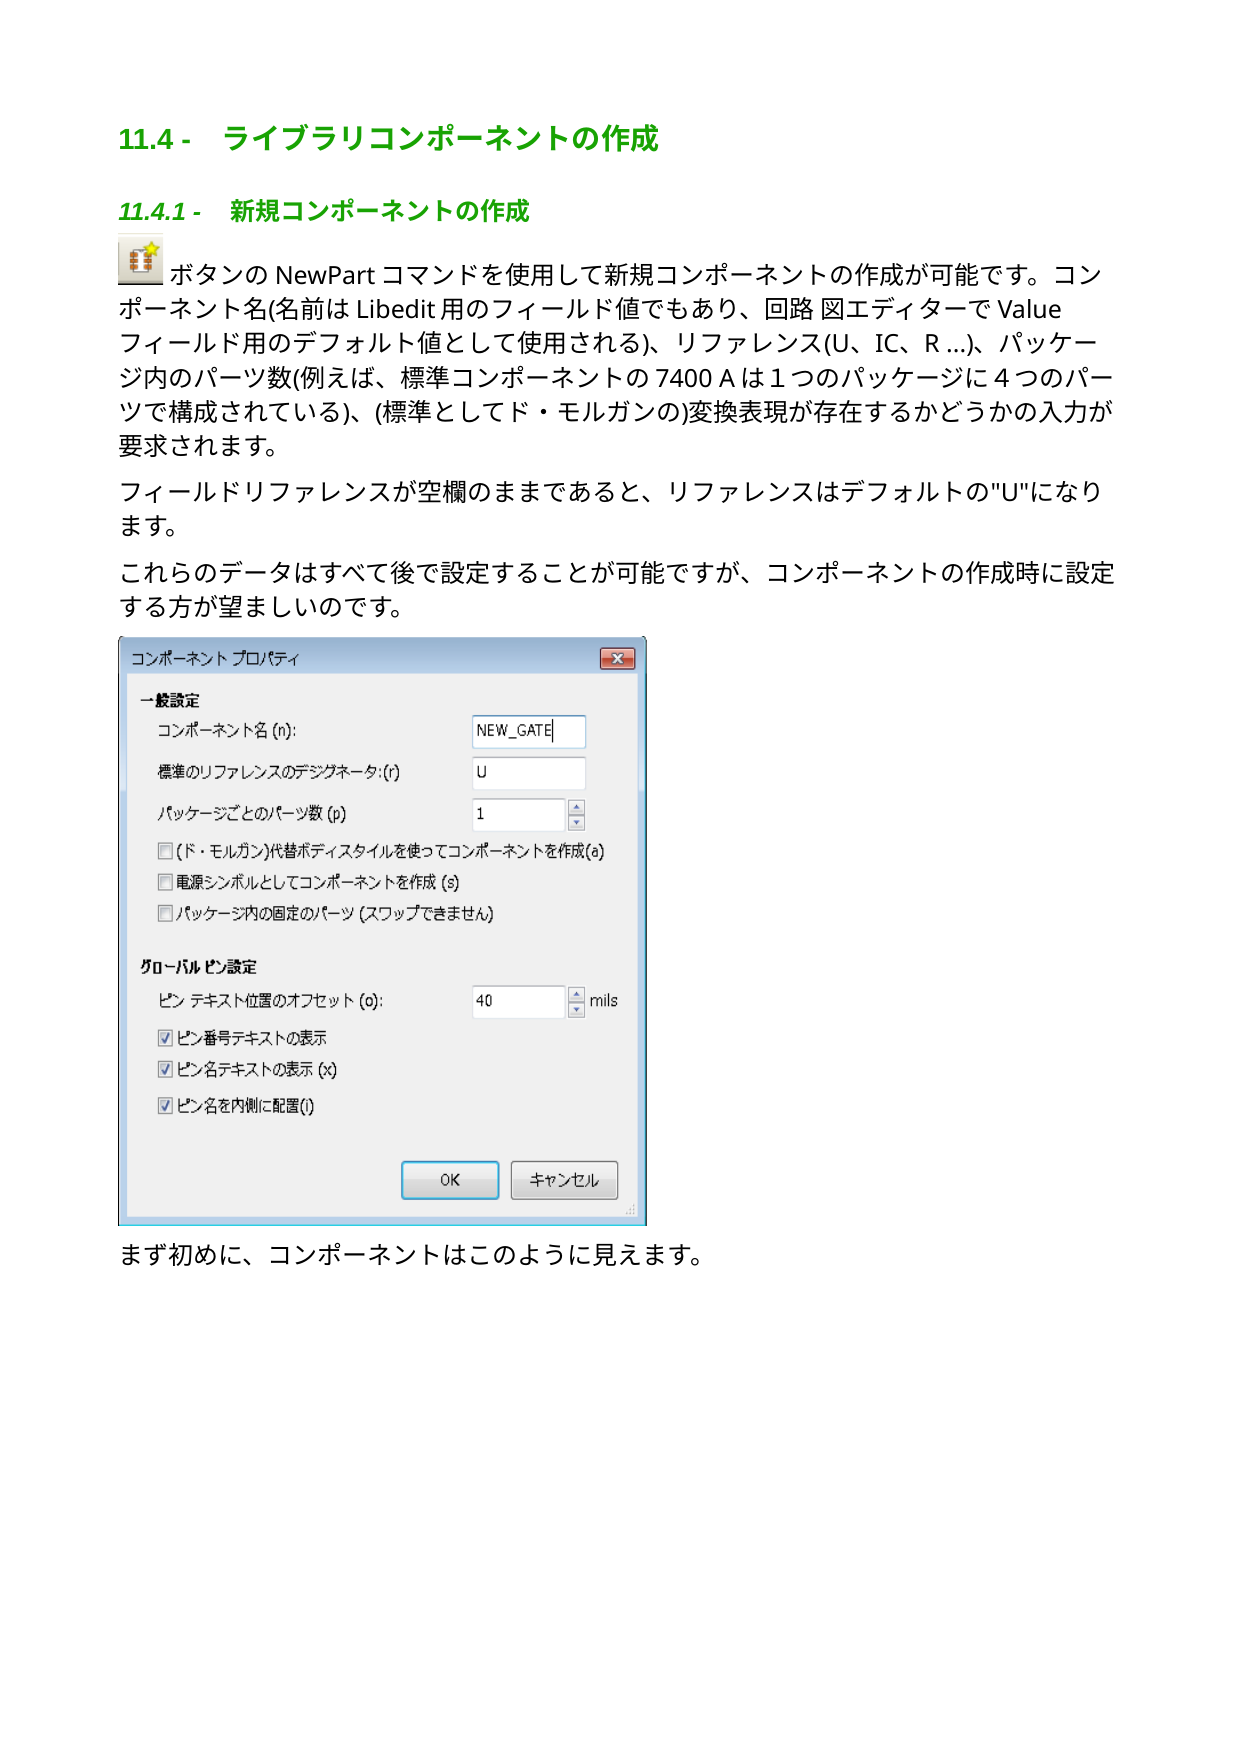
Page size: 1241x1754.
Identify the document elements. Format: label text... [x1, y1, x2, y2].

picture [118, 636, 648, 1226]
subtitle 新規コンポーネントの作成 [118, 193, 1122, 227]
text フィールドリファレンスが空欄のままであると、リファレンスはデフォルトの"U"になります。 [118, 475, 1122, 543]
text ボタンのNewPartコマンドを使用して新規コンポーネントの作成が可能です。コンポーネント名(名前はLibedit用のフィールド値でもあり、回路 図エディターでValueフィールド用のデフォルト値として使用される)、リファレンス(U、IC、R ...)、パッケージ内のパーツ数(例えば、標準コンポーネントの7400 Aは１つのパッケージに４つのパーツで構成されている)、(標準としてド・モルガンの)変換表現が存在するかどうかの入力が要求されます。 [118, 234, 1122, 462]
subtitle ライブラリコンポーネントの作成 [118, 118, 1122, 158]
picture [118, 233, 164, 285]
text これらのデータはすべて後で設定することが可能ですが、コンポーネントの作成時に設定する方が望ましいのです。 [118, 556, 1122, 624]
text まず初めに、コンポーネントはこのように見えます。 [118, 1238, 1122, 1272]
